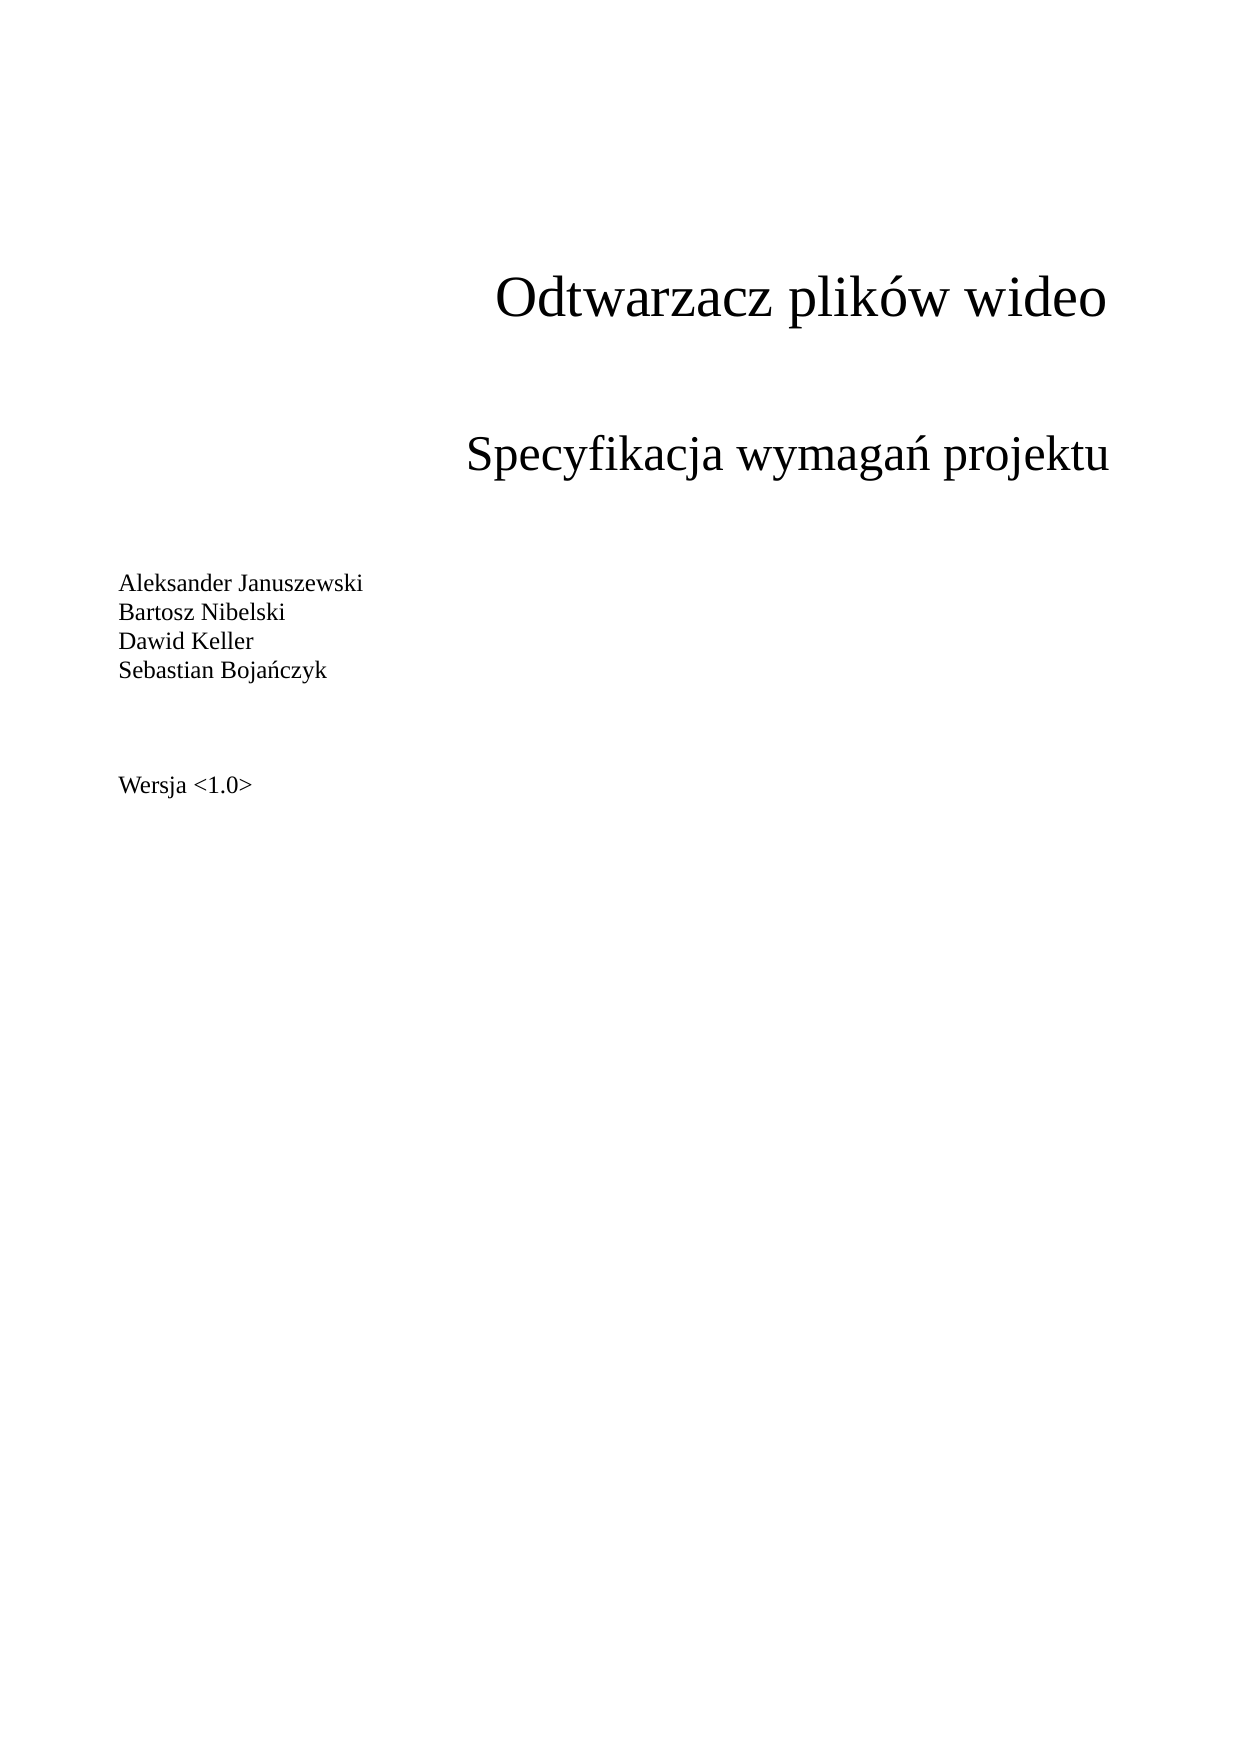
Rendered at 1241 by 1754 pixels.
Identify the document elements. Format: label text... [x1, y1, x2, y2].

text Dawid Keller [118, 626, 1122, 655]
text Sebastian Bojańczyk [118, 655, 1122, 683]
text Odtwarzacz plików wideo [118, 262, 1122, 329]
text Bartosz Nibelski [118, 597, 1122, 626]
text Aleksander Januszewski [118, 568, 1122, 597]
text Specyfikacja wymagań projektu [118, 420, 1122, 482]
text Wersja <1.0> [118, 770, 1122, 798]
